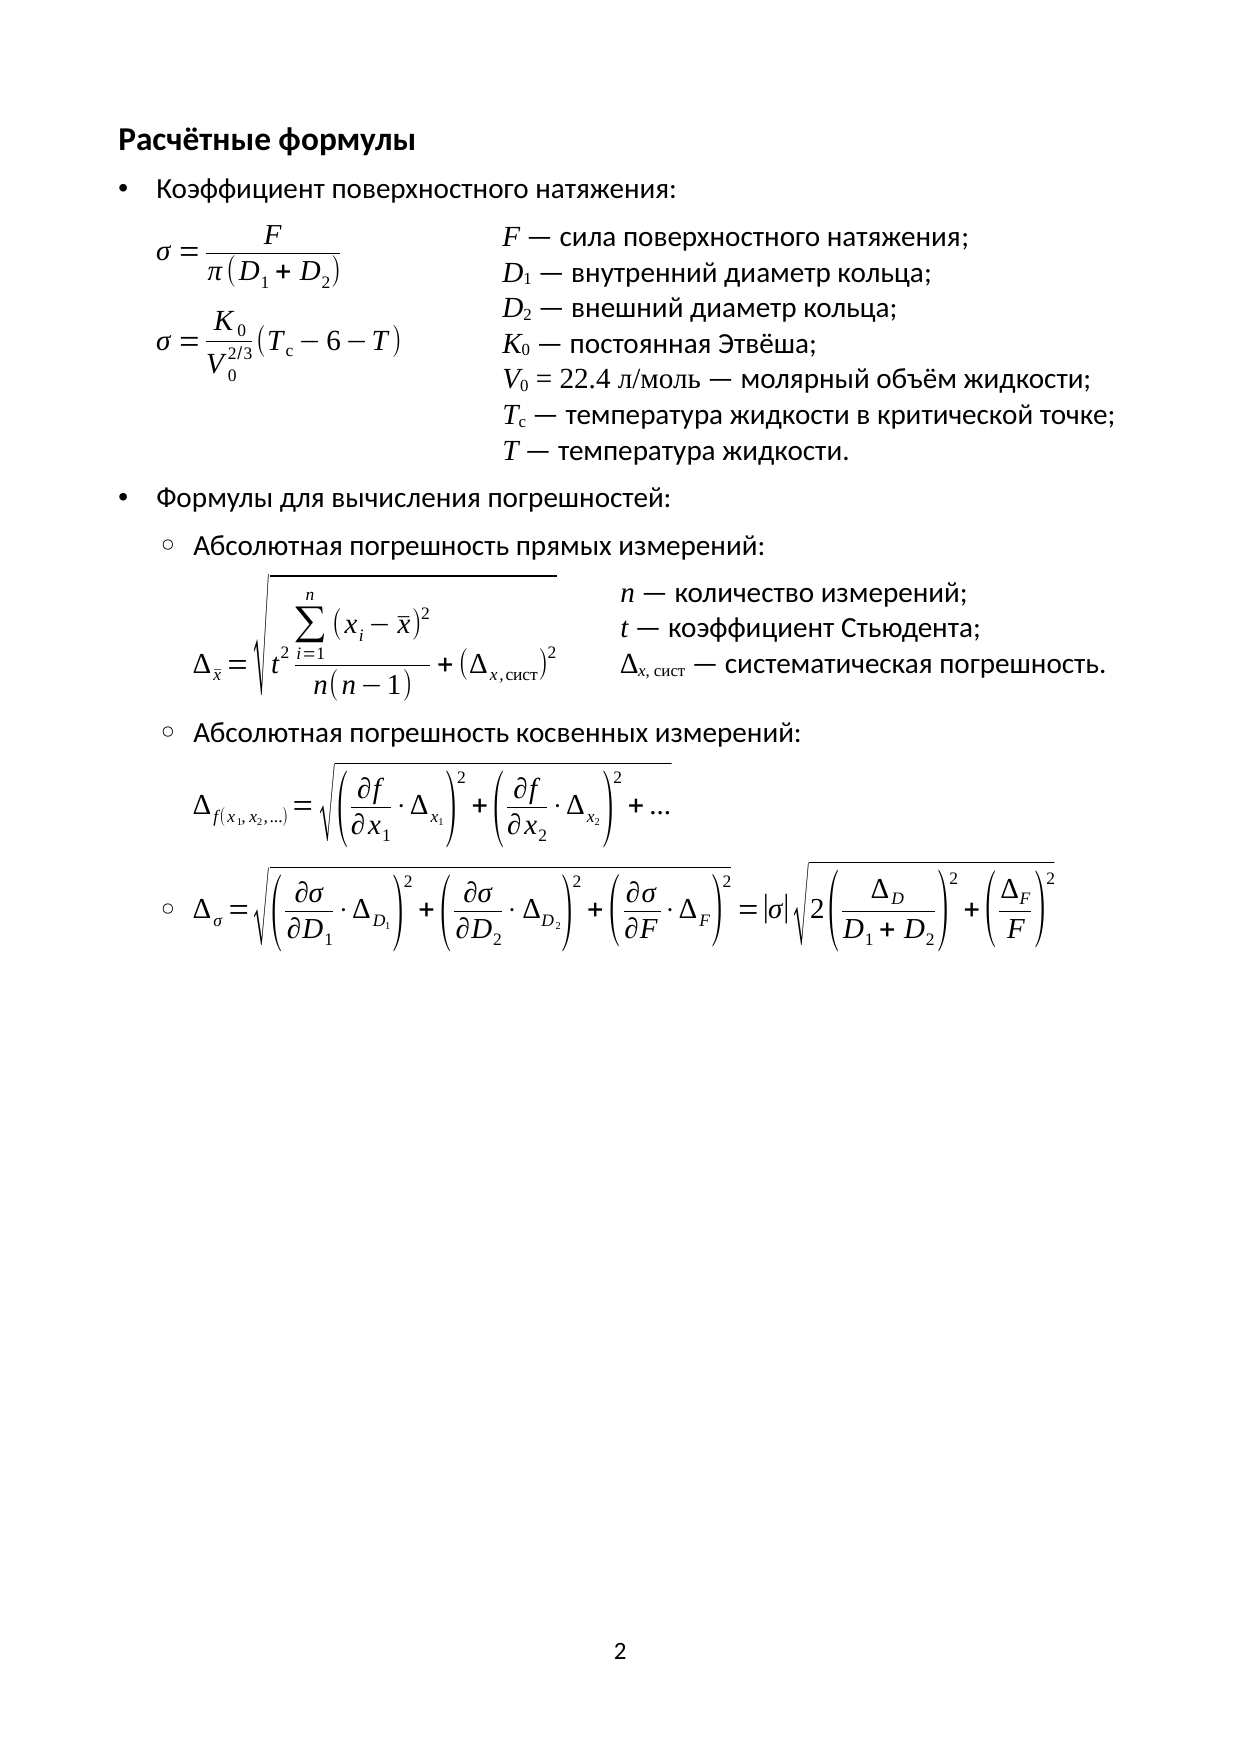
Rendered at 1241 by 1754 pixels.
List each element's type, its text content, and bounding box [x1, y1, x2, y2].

subtitle Расчётные формулы [118, 118, 1122, 159]
table_header [193, 574, 620, 714]
list Абсолютная погрешность прямых измерений: [156, 527, 1122, 562]
list Абсолютная погрешность косвенных измерений: [156, 714, 1122, 749]
table_header n — количество измерений; t — коэффициент Стьюдента; ∆x, сист — систематическая погрешность. [620, 574, 1122, 714]
list Формулы для вычисления погрешностей: [118, 479, 1122, 515]
table_header [156, 218, 502, 479]
list Коэффициент поверхностного натяжения: [118, 171, 1122, 206]
table_header F — сила поверхностного натяжения; D1 — внутренний диаметр кольца; D2 — внешний диаметр кольца; K0 — постоянная Этвёша; V0 = 22.4 л/моль — молярный объём жидкости; Tc — температура жидкости в критической точке; T — температура жидкости. [502, 218, 1122, 479]
